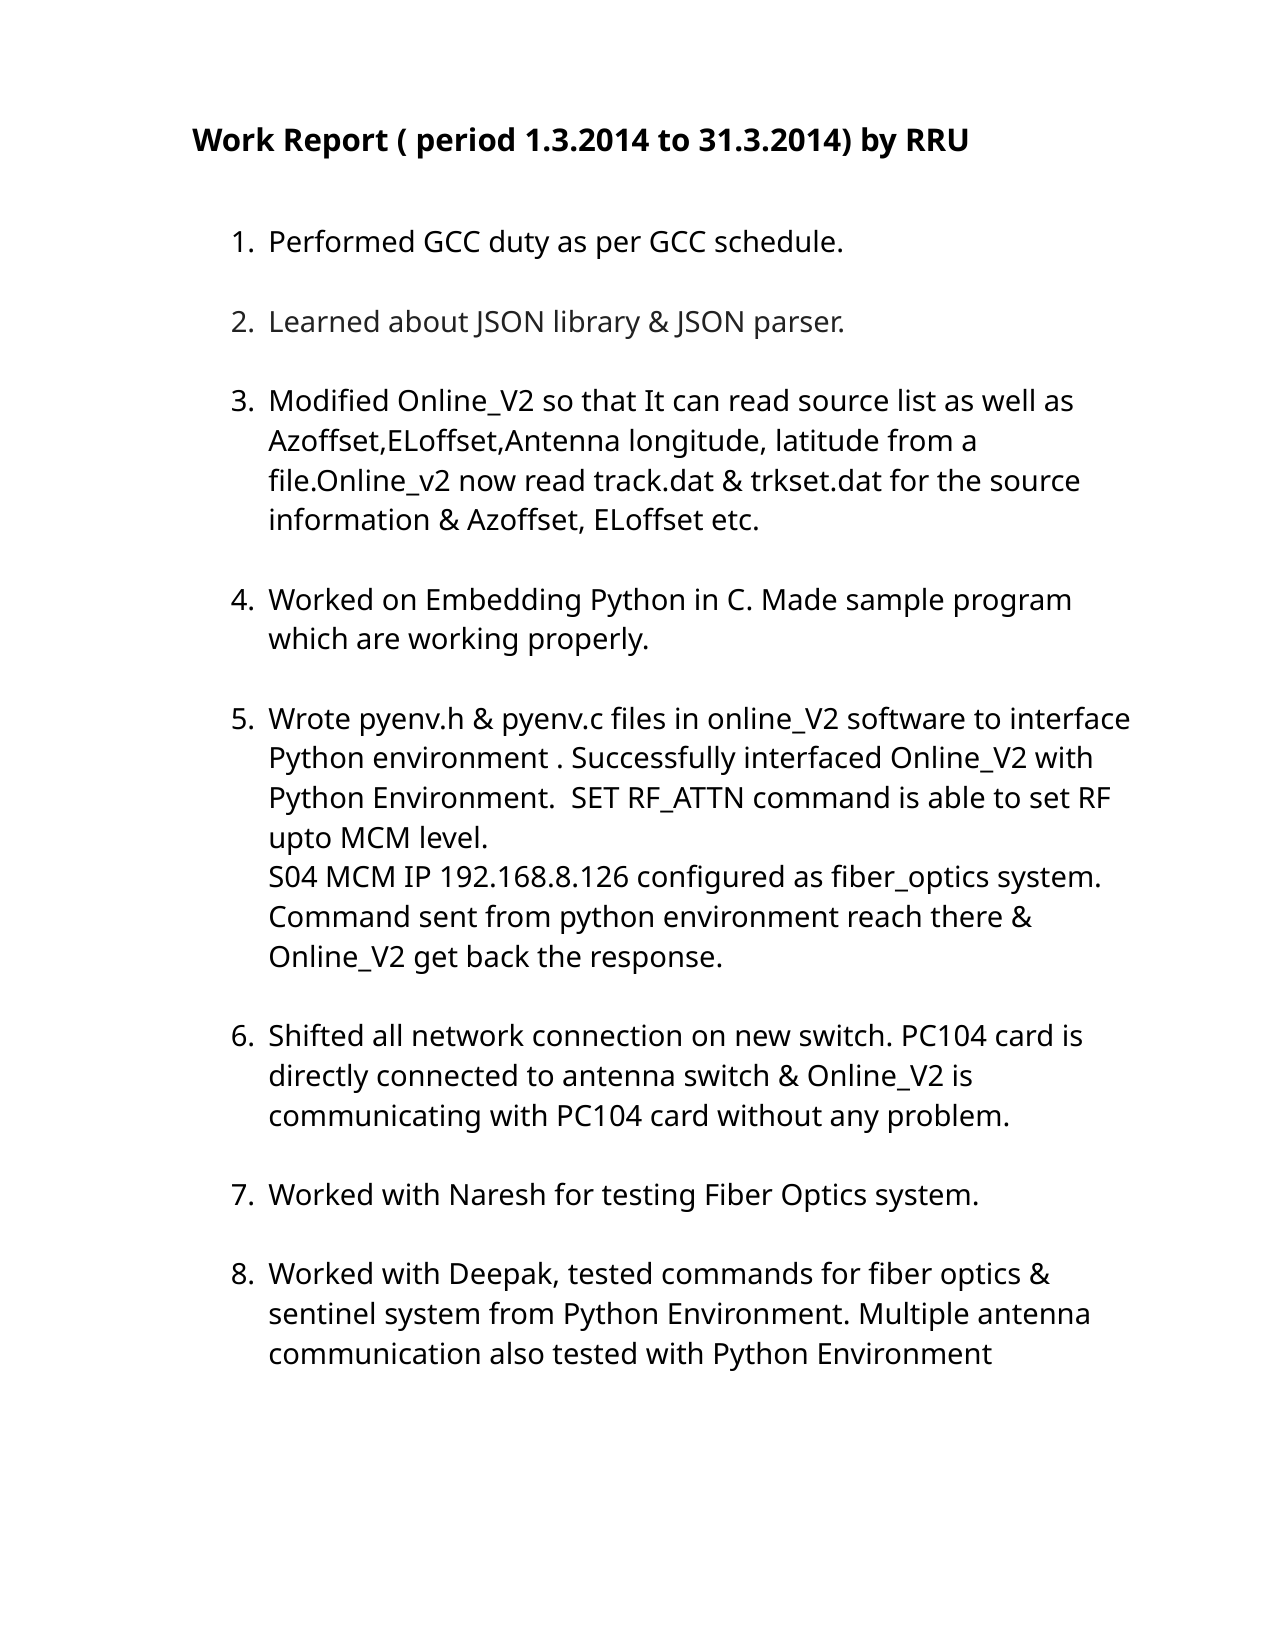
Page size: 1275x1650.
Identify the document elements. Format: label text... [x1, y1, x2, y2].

list Performed GCC duty as per GCC schedule. [231, 222, 1157, 261]
list Worked on Embedding Python in C. Made sample program which are working properly. [231, 579, 1157, 658]
list Wrote pyenv.h & pyenv.c files in online_V2 software to interface Python environment . Successfully interfaced Online_V2 with Python Environment. SET RF_ATTN command is able to set RF upto MCM level. [231, 698, 1157, 857]
list Worked with Deepak, tested commands for fiber optics & sentinel system from Python Environment. Multiple antenna communication also tested with Python Environment [231, 1253, 1157, 1373]
list Modified Online_V2 so that It can read source list as well as Azoffset,ELoffset,Antenna longitude, latitude from a file.Online_v2 now read track.dat & trkset.dat for the source information & Azoffset, ELoffset etc. [231, 380, 1157, 539]
list S04 MCM IP 192.168.8.126 configured as fiber_optics system. [231, 857, 1157, 896]
list Worked with Naresh for testing Fiber Optics system. [231, 1174, 1157, 1214]
list Learned about JSON library & JSON parser. [231, 301, 1157, 341]
list Command sent from python environment reach there & Online_V2 get back the response. [231, 896, 1157, 976]
list Shifted all network connection on new switch. PC104 card is directly connected to antenna switch & Online_V2 is communicating with PC104 card without any problem. [231, 1015, 1157, 1134]
text Work Report ( period 1.3.2014 to 31.3.2014) by RRU [118, 118, 1157, 161]
